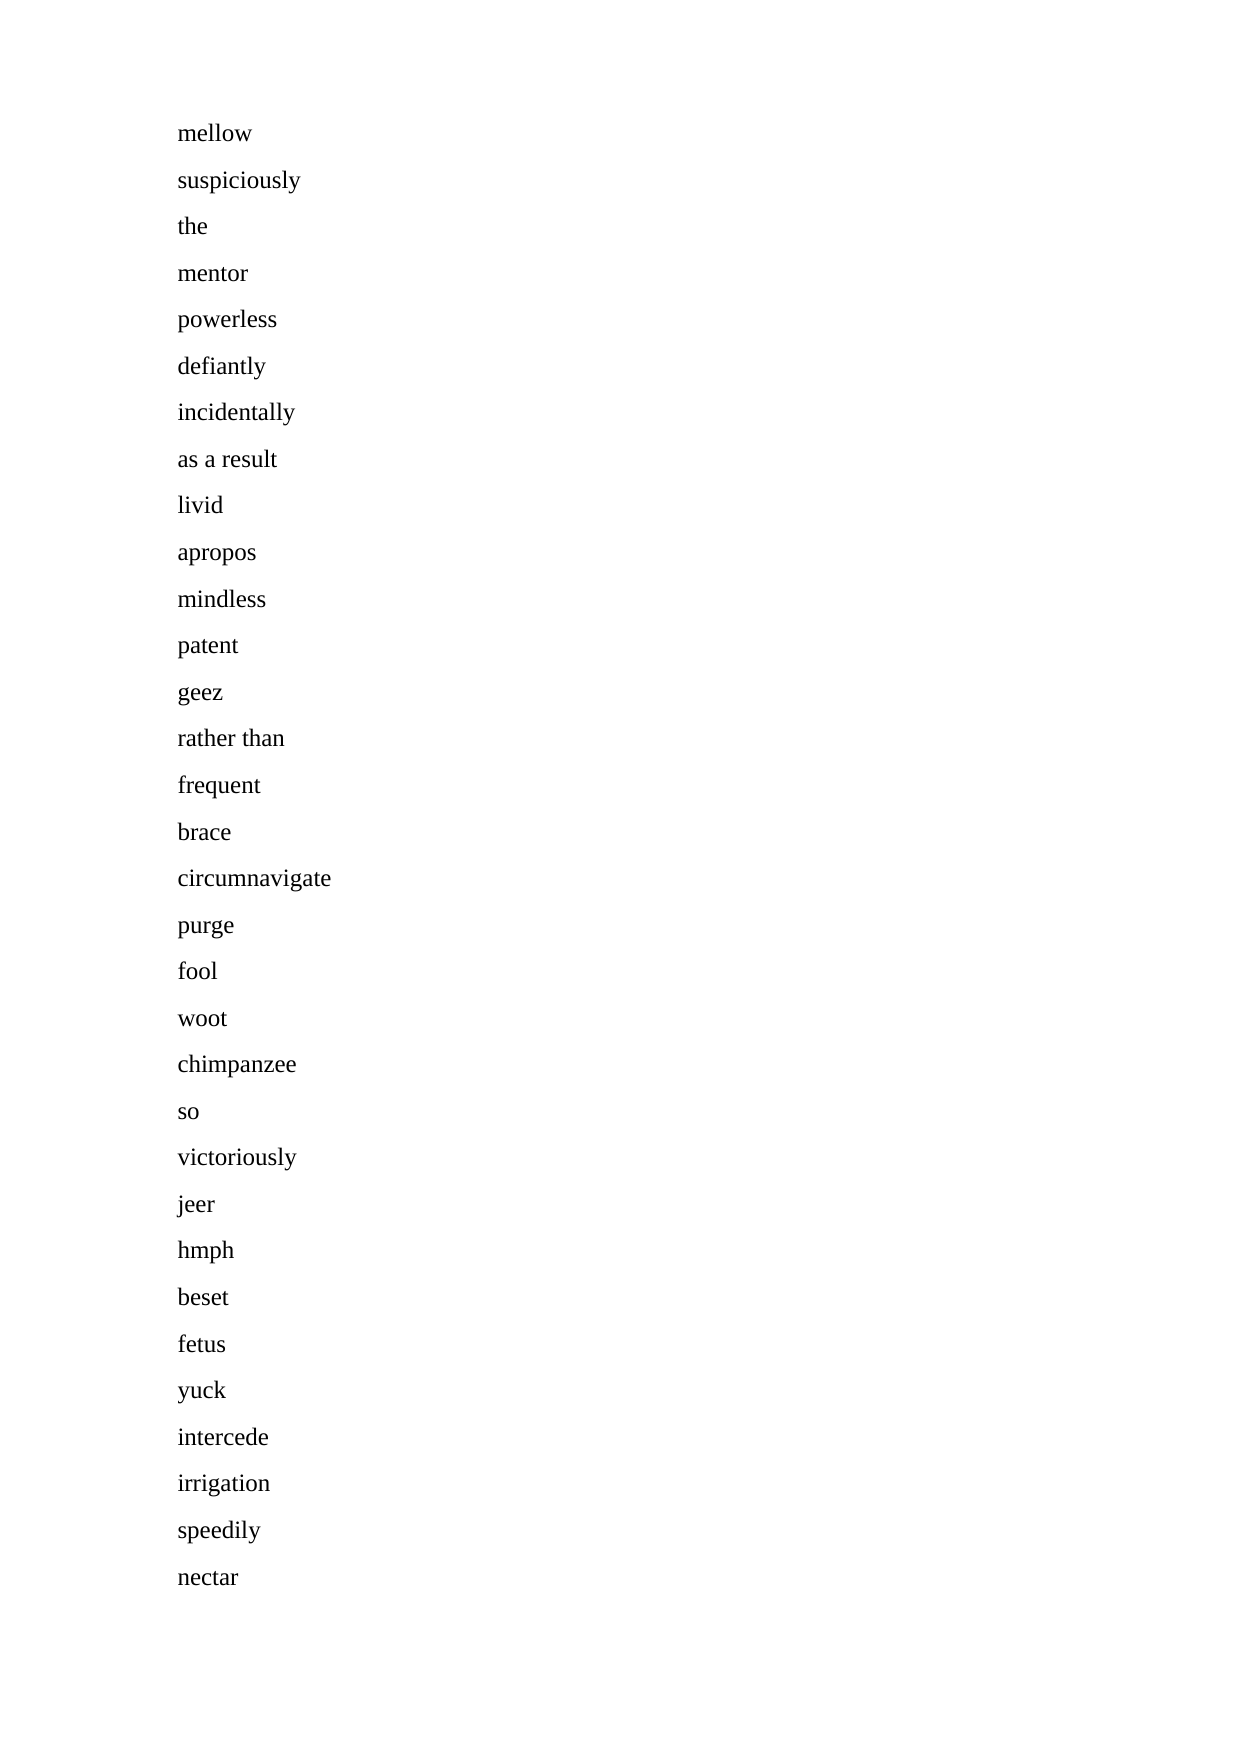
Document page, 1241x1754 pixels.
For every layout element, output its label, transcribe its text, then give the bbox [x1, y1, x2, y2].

text hmph [177, 1236, 1152, 1264]
text mellow [177, 118, 1152, 147]
text yuck [177, 1375, 1152, 1404]
text frequent [177, 770, 1152, 799]
text speedily [177, 1515, 1152, 1544]
text victoriously [177, 1142, 1152, 1171]
text so [177, 1096, 1152, 1125]
text circumnavigate [177, 863, 1152, 892]
text mentor [177, 258, 1152, 287]
text suspiciously [177, 165, 1152, 193]
text incidentally [177, 397, 1152, 426]
text mindless [177, 584, 1152, 612]
text woot [177, 1003, 1152, 1032]
text purge [177, 910, 1152, 938]
text the [177, 211, 1152, 240]
text geez [177, 677, 1152, 706]
text jeer [177, 1189, 1152, 1218]
text brace [177, 817, 1152, 845]
text nectar [177, 1562, 1152, 1590]
text irrigation [177, 1468, 1152, 1497]
text powerless [177, 304, 1152, 333]
text apropos [177, 537, 1152, 566]
text defiantly [177, 351, 1152, 380]
text intercede [177, 1422, 1152, 1451]
text chimpanzee [177, 1049, 1152, 1078]
text fetus [177, 1329, 1152, 1357]
text patent [177, 630, 1152, 659]
text as a result [177, 444, 1152, 473]
text fool [177, 956, 1152, 985]
text beset [177, 1282, 1152, 1311]
text livid [177, 491, 1152, 519]
text rather than [177, 723, 1152, 752]
